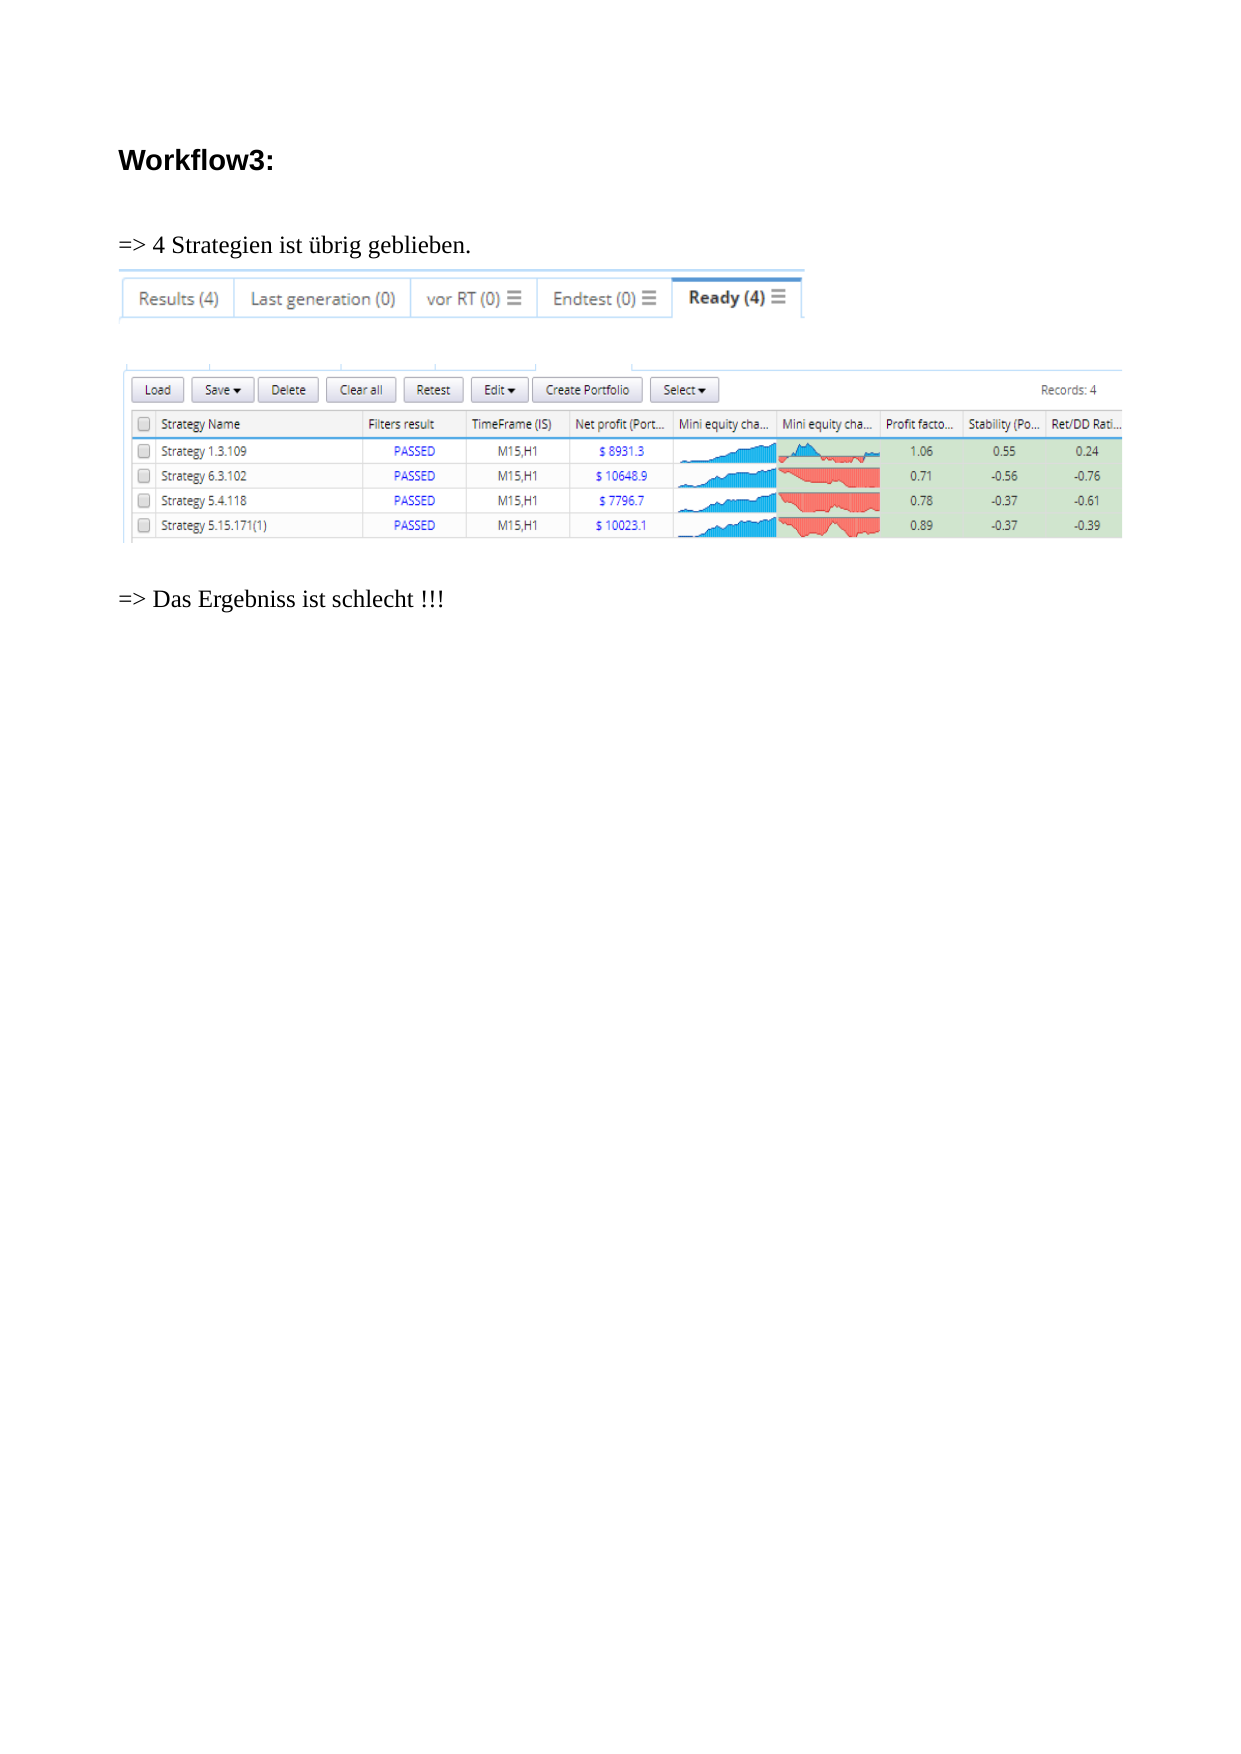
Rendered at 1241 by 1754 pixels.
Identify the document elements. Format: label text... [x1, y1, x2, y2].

subtitle Workflow3: [118, 143, 1122, 177]
text => 4 Strategien ist übrig geblieben. [118, 230, 1122, 259]
text => Das Ergebniss ist schlecht !!! [118, 584, 1122, 613]
picture [118, 269, 805, 324]
picture [118, 364, 1123, 543]
